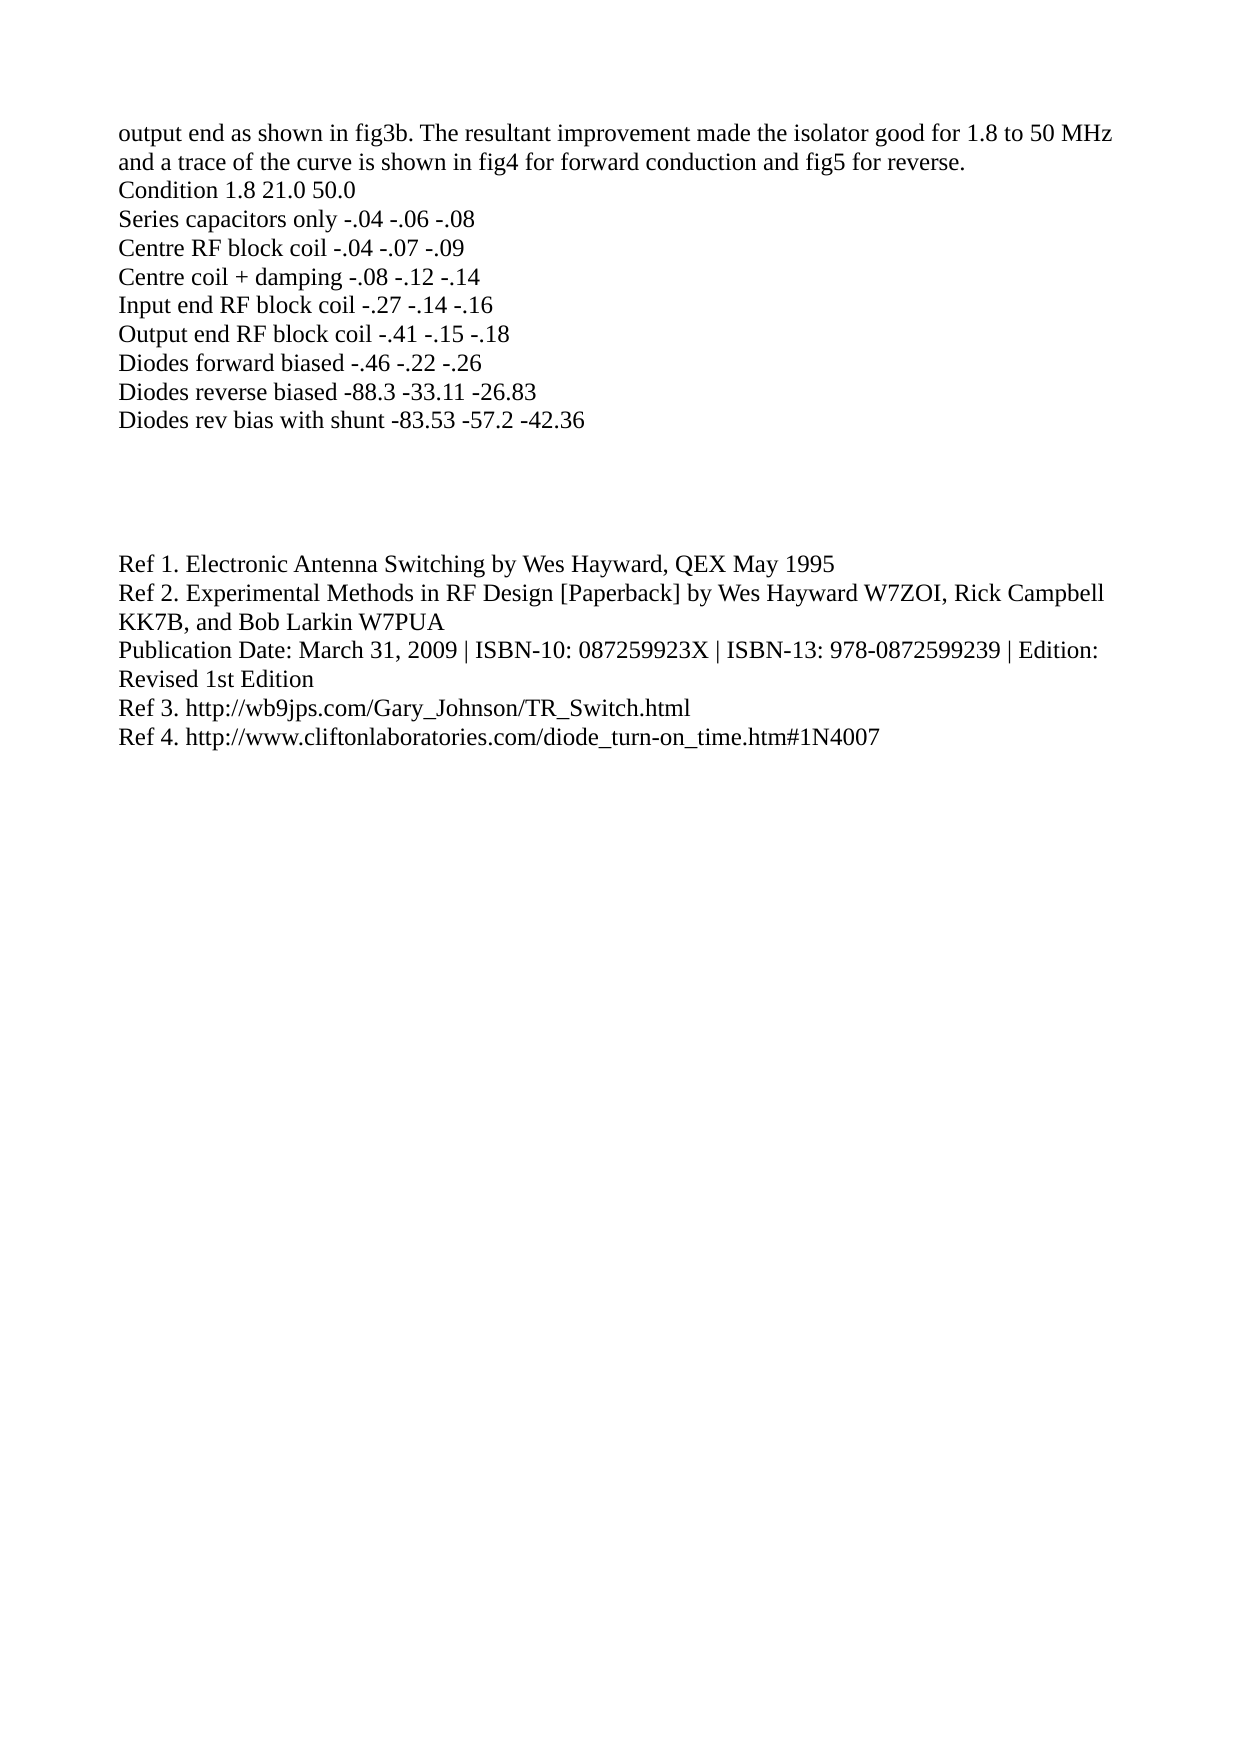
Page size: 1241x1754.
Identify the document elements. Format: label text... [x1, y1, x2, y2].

text output end as shown in fig3b. The resultant improvement made the isolator good for 1.8 to 50 MHz and a trace of the curve is shown in fig4 for forward conduction and fig5 for reverse. [118, 118, 1122, 176]
text Output end RF block coil -.41 -.15 -.18 [118, 319, 1122, 348]
text Diodes reverse biased -88.3 -33.11 -26.83 [118, 377, 1122, 406]
text Ref 1. Electronic Antenna Switching by Wes Hayward, QEX May 1995 [118, 549, 1122, 578]
text Condition 1.8 21.0 50.0 [118, 176, 1122, 204]
text Ref 2. Experimental Methods in RF Design [Paperback] by Wes Hayward W7ZOI, Rick Campbell KK7B, and Bob Larkin W7PUA [118, 578, 1122, 636]
text Centre RF block coil -.04 -.07 -.09 [118, 233, 1122, 262]
text Ref 3. http://wb9jps.com/Gary_Johnson/TR_Switch.html [118, 693, 1122, 722]
text Centre coil + damping -.08 -.12 -.14 [118, 262, 1122, 291]
text Input end RF block coil -.27 -.14 -.16 [118, 291, 1122, 319]
text Diodes rev bias with shunt -83.53 -57.2 -42.36 [118, 406, 1122, 434]
text Diodes forward biased -.46 -.22 -.26 [118, 348, 1122, 377]
text Series capacitors only -.04 -.06 -.08 [118, 204, 1122, 233]
text Publication Date: March 31, 2009 | ISBN-10: 087259923X | ISBN-13: 978-0872599239 | Edition: Revised 1st Edition [118, 636, 1122, 693]
text Ref 4. http://www.cliftonlaboratories.com/diode_turn-on_time.htm#1N4007 [118, 722, 1122, 751]
